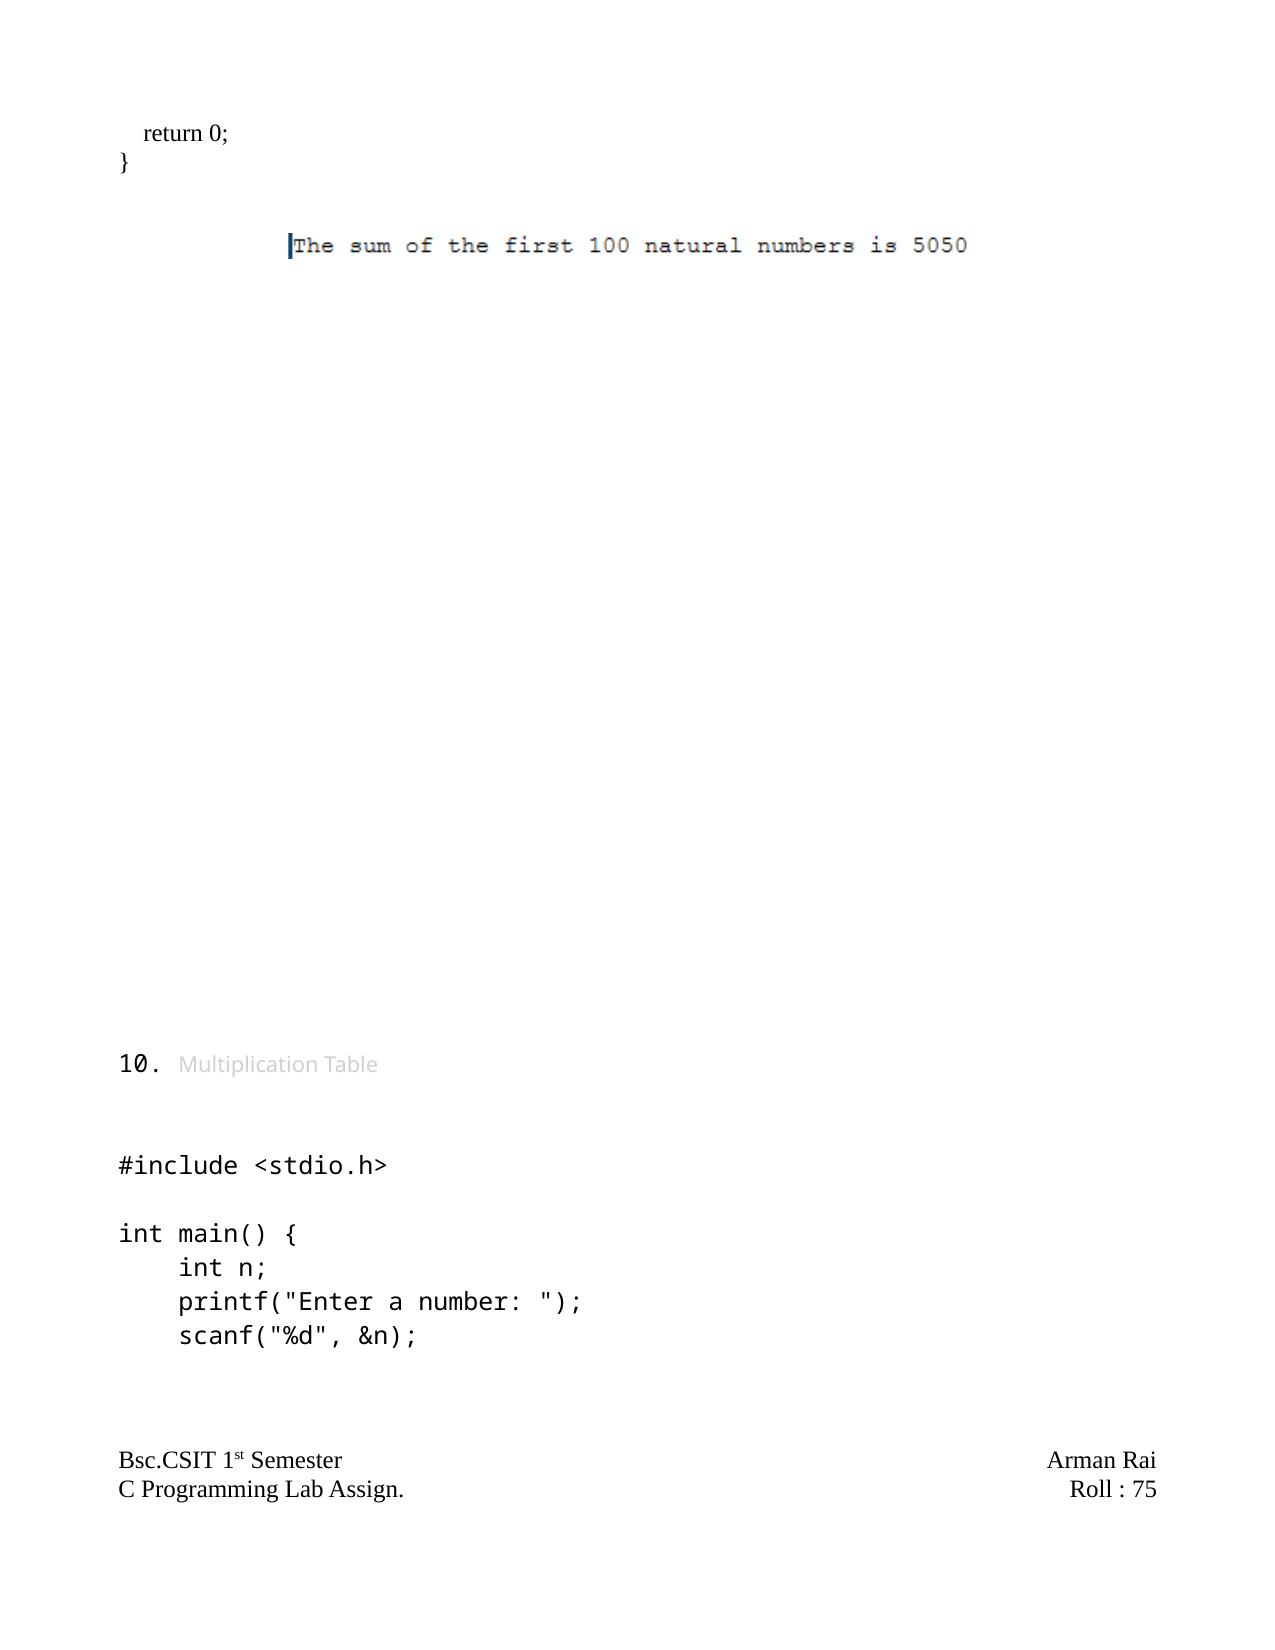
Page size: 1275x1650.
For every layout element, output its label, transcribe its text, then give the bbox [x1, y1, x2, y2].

text #include <stdio.h> [118, 1147, 1157, 1182]
text return 0; [118, 118, 1157, 147]
text int main() { [118, 1216, 1157, 1250]
text scanf("%d", &n); [118, 1318, 1157, 1352]
text printf("Enter a number: "); [118, 1284, 1157, 1318]
text 10. Multiplication Table [118, 1045, 1157, 1079]
text int n; [118, 1250, 1157, 1284]
text } [118, 147, 1157, 176]
picture [288, 233, 987, 259]
